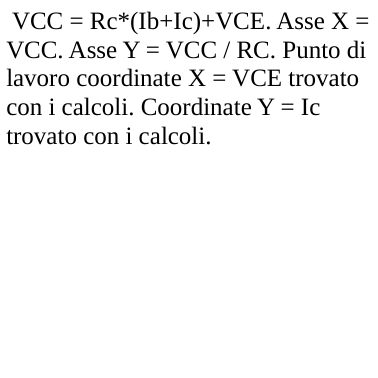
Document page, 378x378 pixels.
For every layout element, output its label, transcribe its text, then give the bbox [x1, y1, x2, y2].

text VCC = Rc*(Ib+Ic)+VCE. Asse X = VCC. Asse Y = VCC / RC. Punto di lavoro coordinate X = VCE trovato con i calcoli. Coordinate Y = Ic trovato con i calcoli. [6, 6, 372, 150]
